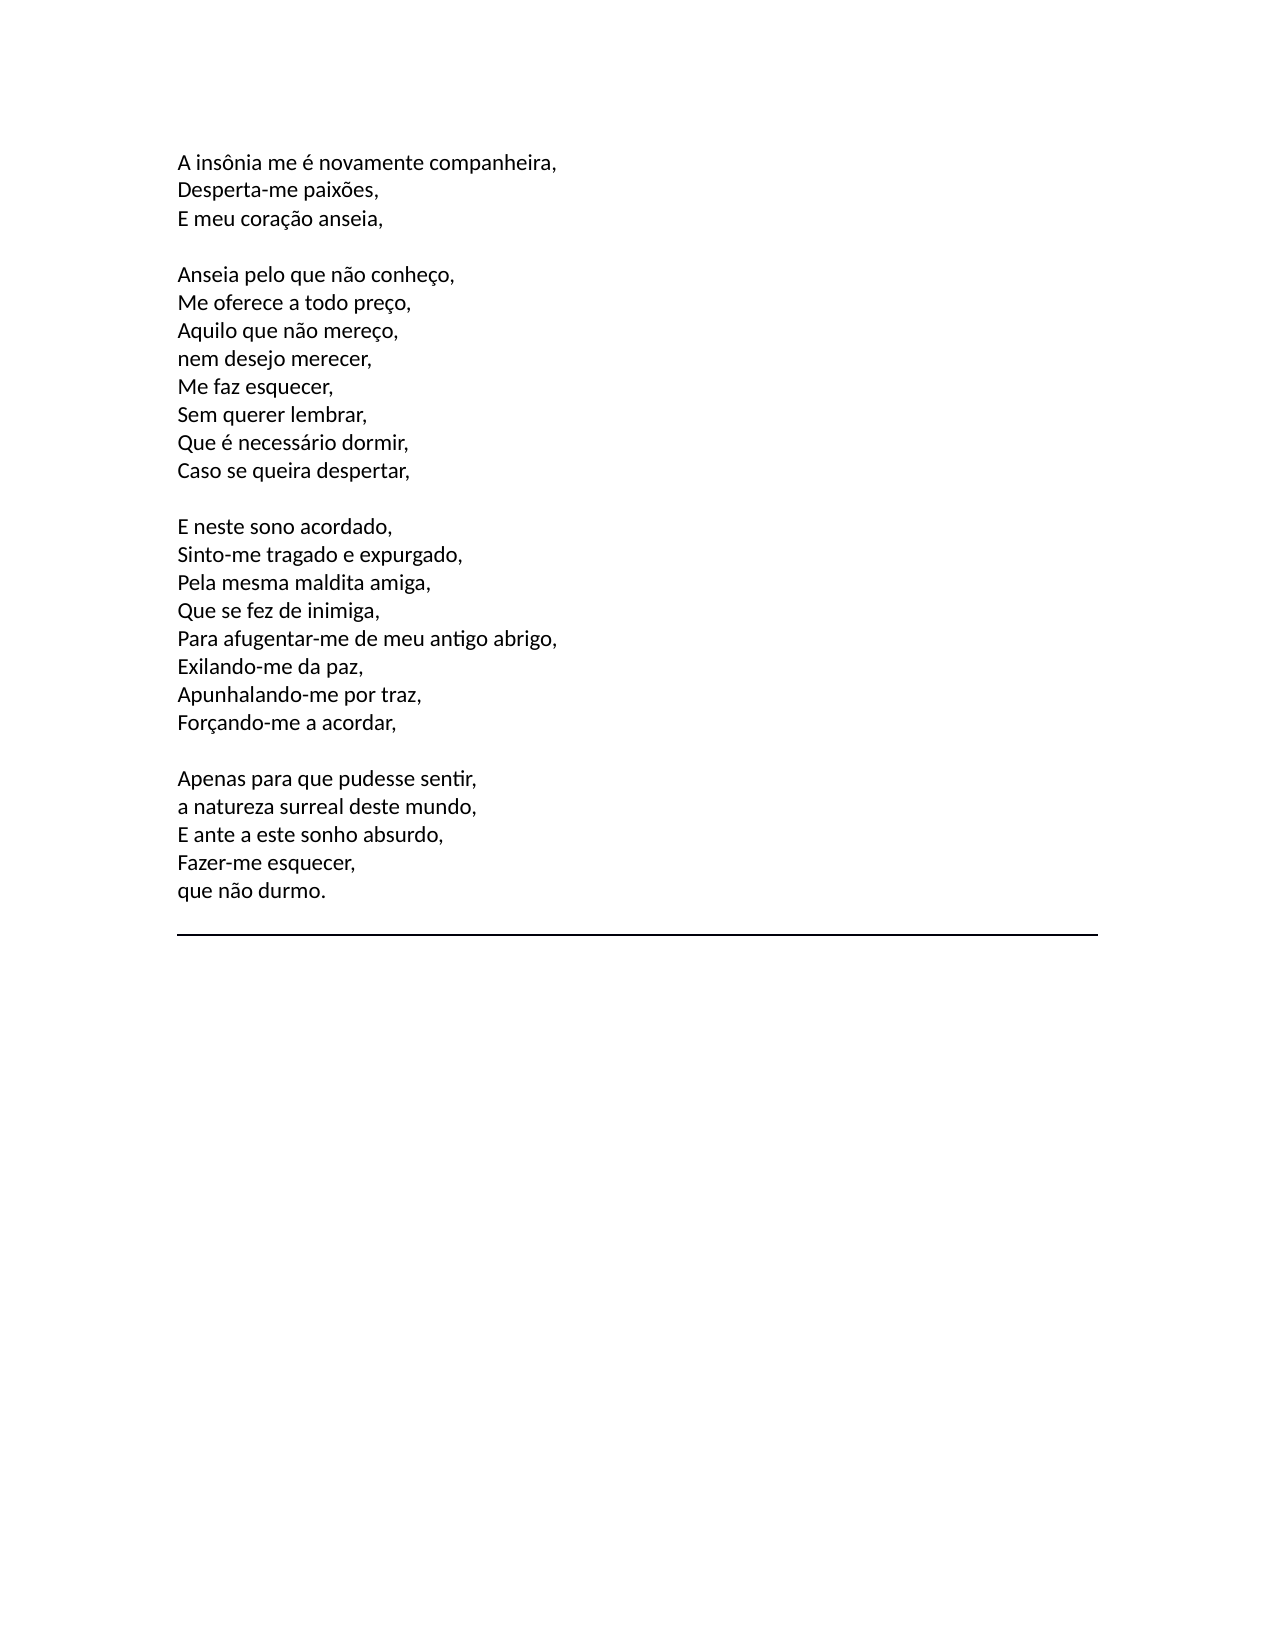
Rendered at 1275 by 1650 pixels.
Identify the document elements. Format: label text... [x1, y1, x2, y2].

text Apenas para que pudesse sentir, a natureza surreal deste mundo, [177, 764, 1098, 820]
text Desperta-me paixões, [177, 176, 1098, 204]
text Apunhalando-me por traz, [177, 680, 1098, 708]
text Sem querer lembrar, [177, 400, 1098, 428]
text Fazer-me esquecer, que não durmo. [177, 848, 1098, 904]
text Exilando-me da paz, [177, 652, 1098, 680]
text E ante a este sonho absurdo, [177, 820, 1098, 848]
text Aquilo que não mereço, nem desejo merecer, [177, 316, 1098, 372]
text Me oferece a todo preço, [177, 288, 1098, 316]
text Que é necessário dormir, [177, 428, 1098, 456]
text Forçando-me a acordar, [177, 708, 1098, 736]
text E meu coração anseia, [177, 204, 1098, 232]
text E neste sono acordado, [177, 512, 1098, 540]
text Me faz esquecer, [177, 372, 1098, 400]
text Anseia pelo que não conheço, [177, 260, 1098, 288]
text A insônia me é novamente companheira, [177, 148, 1098, 176]
text Sinto-me tragado e expurgado, [177, 540, 1098, 568]
text Caso se queira despertar, [177, 456, 1098, 484]
text Para afugentar-me de meu antigo abrigo, [177, 624, 1098, 652]
text Que se fez de inimiga, [177, 596, 1098, 624]
text Pela mesma maldita amiga, [177, 568, 1098, 596]
